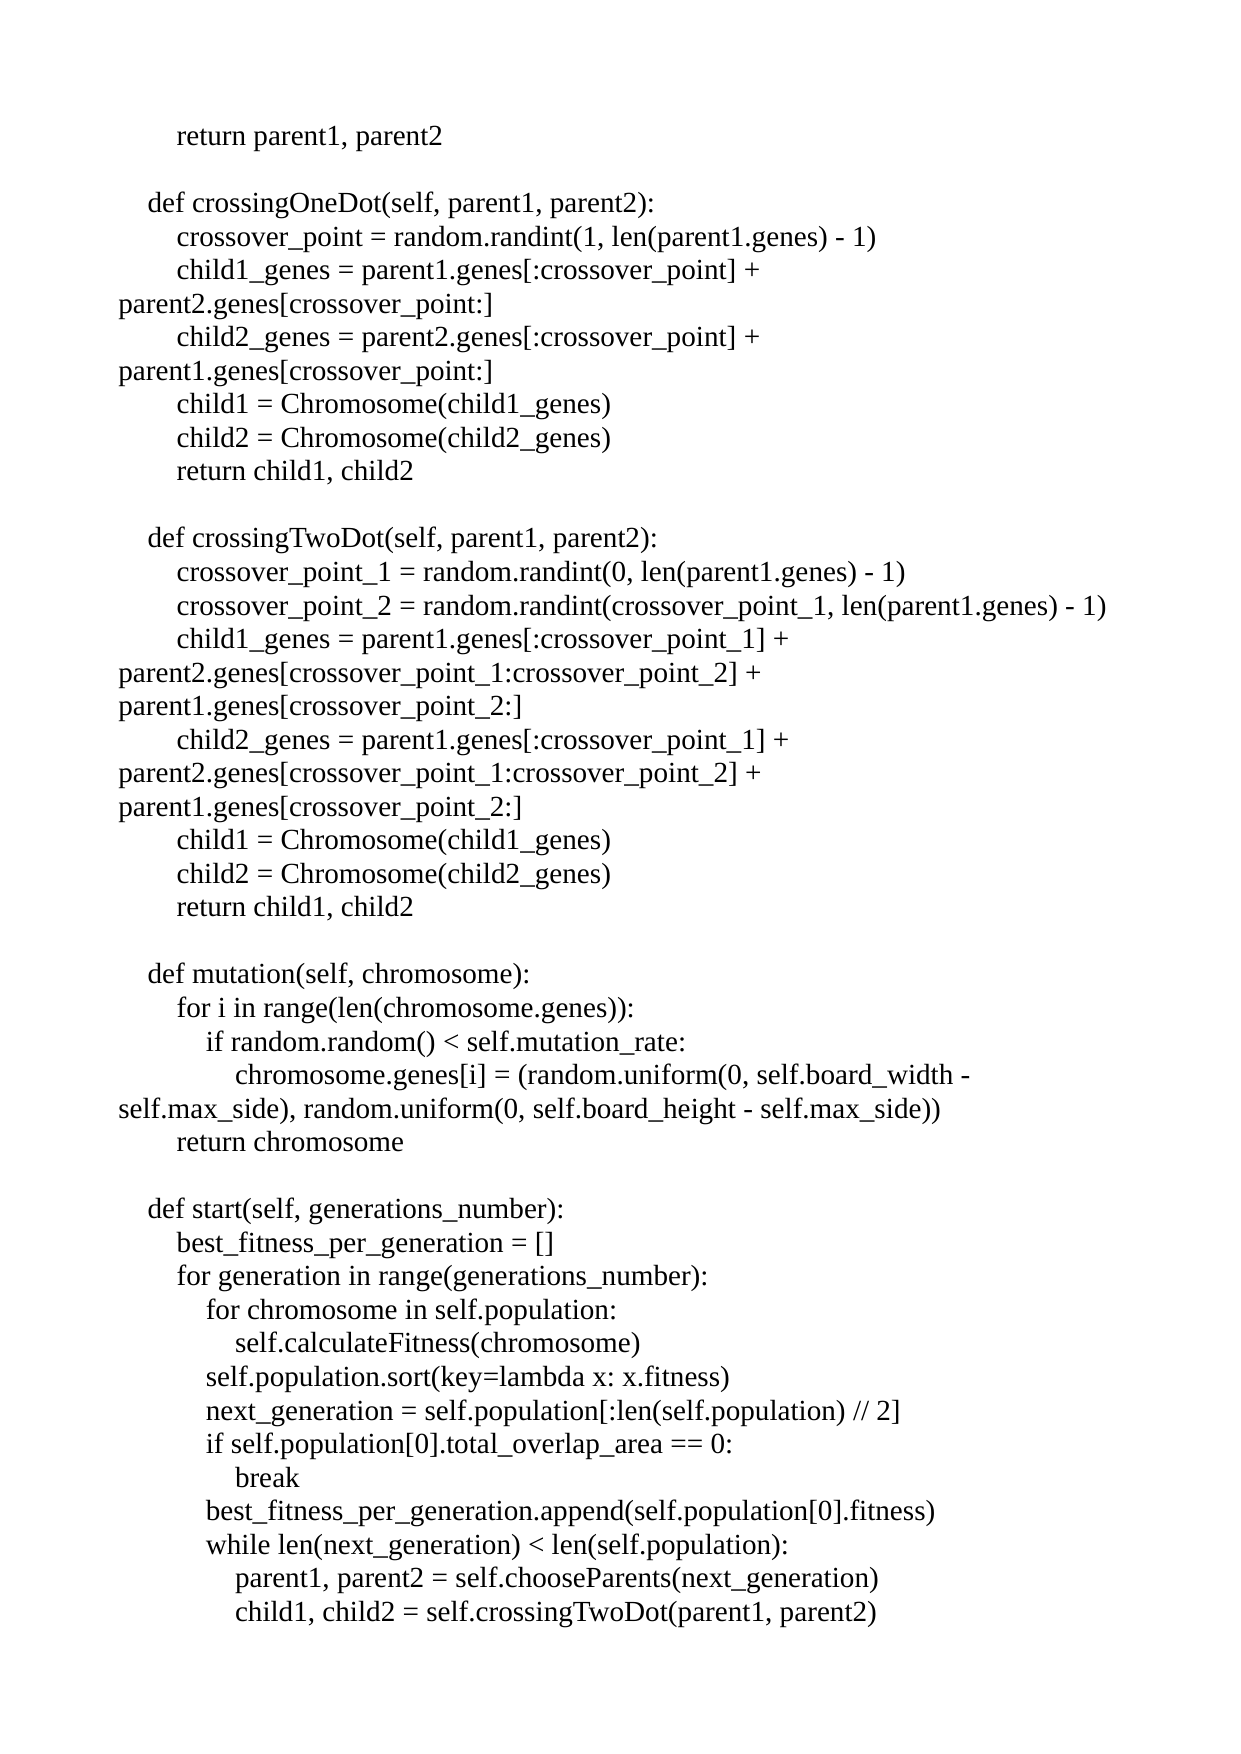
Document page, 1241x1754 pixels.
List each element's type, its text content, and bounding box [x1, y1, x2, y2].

text return chromosome [118, 1124, 1122, 1158]
text for i in range(len(chromosome.genes)): [118, 990, 1122, 1024]
text break [118, 1460, 1122, 1493]
text crossover_point_2 = random.randint(crossover_point_1, len(parent1.genes) - 1) [118, 588, 1122, 621]
text while len(next_generation) < len(self.population): [118, 1527, 1122, 1560]
text child2 = Chromosome(child2_genes) [118, 856, 1122, 889]
text child1 = Chromosome(child1_genes) [118, 386, 1122, 420]
text self.population.sort(key=lambda x: x.fitness) [118, 1359, 1122, 1393]
text child1_genes = parent1.genes[:crossover_point_1] + parent2.genes[crossover_point_1:crossover_point_2] + parent1.genes[crossover_point_2:] [118, 621, 1122, 722]
text return parent1, parent2 [118, 118, 1122, 152]
text next_generation = self.population[:len(self.population) // 2] [118, 1393, 1122, 1426]
text def crossingOneDot(self, parent1, parent2): [118, 185, 1122, 219]
text def crossingTwoDot(self, parent1, parent2): [118, 521, 1122, 554]
text child2_genes = parent1.genes[:crossover_point_1] + parent2.genes[crossover_point_1:crossover_point_2] + parent1.genes[crossover_point_2:] [118, 722, 1122, 822]
text def start(self, generations_number): [118, 1191, 1122, 1225]
text child1, child2 = self.crossingTwoDot(parent1, parent2) [118, 1594, 1122, 1627]
text def mutation(self, chromosome): [118, 957, 1122, 990]
text return child1, child2 [118, 453, 1122, 487]
text for generation in range(generations_number): [118, 1258, 1122, 1292]
text best_fitness_per_generation = [] [118, 1225, 1122, 1258]
text child1 = Chromosome(child1_genes) [118, 822, 1122, 856]
text if random.random() < self.mutation_rate: [118, 1024, 1122, 1057]
text child2 = Chromosome(child2_genes) [118, 420, 1122, 453]
text parent1, parent2 = self.chooseParents(next_generation) [118, 1560, 1122, 1594]
text child1_genes = parent1.genes[:crossover_point] + parent2.genes[crossover_point:] [118, 252, 1122, 319]
text self.calculateFitness(chromosome) [118, 1326, 1122, 1359]
text child2_genes = parent2.genes[:crossover_point] + parent1.genes[crossover_point:] [118, 319, 1122, 386]
text best_fitness_per_generation.append(self.population[0].fitness) [118, 1493, 1122, 1527]
text chromosome.genes[i] = (random.uniform(0, self.board_width - self.max_side), random.uniform(0, self.board_height - self.max_side)) [118, 1057, 1122, 1124]
text crossover_point_1 = random.randint(0, len(parent1.genes) - 1) [118, 554, 1122, 588]
text if self.population[0].total_overlap_area == 0: [118, 1426, 1122, 1460]
text return child1, child2 [118, 889, 1122, 923]
text crossover_point = random.randint(1, len(parent1.genes) - 1) [118, 219, 1122, 252]
text for chromosome in self.population: [118, 1292, 1122, 1326]
